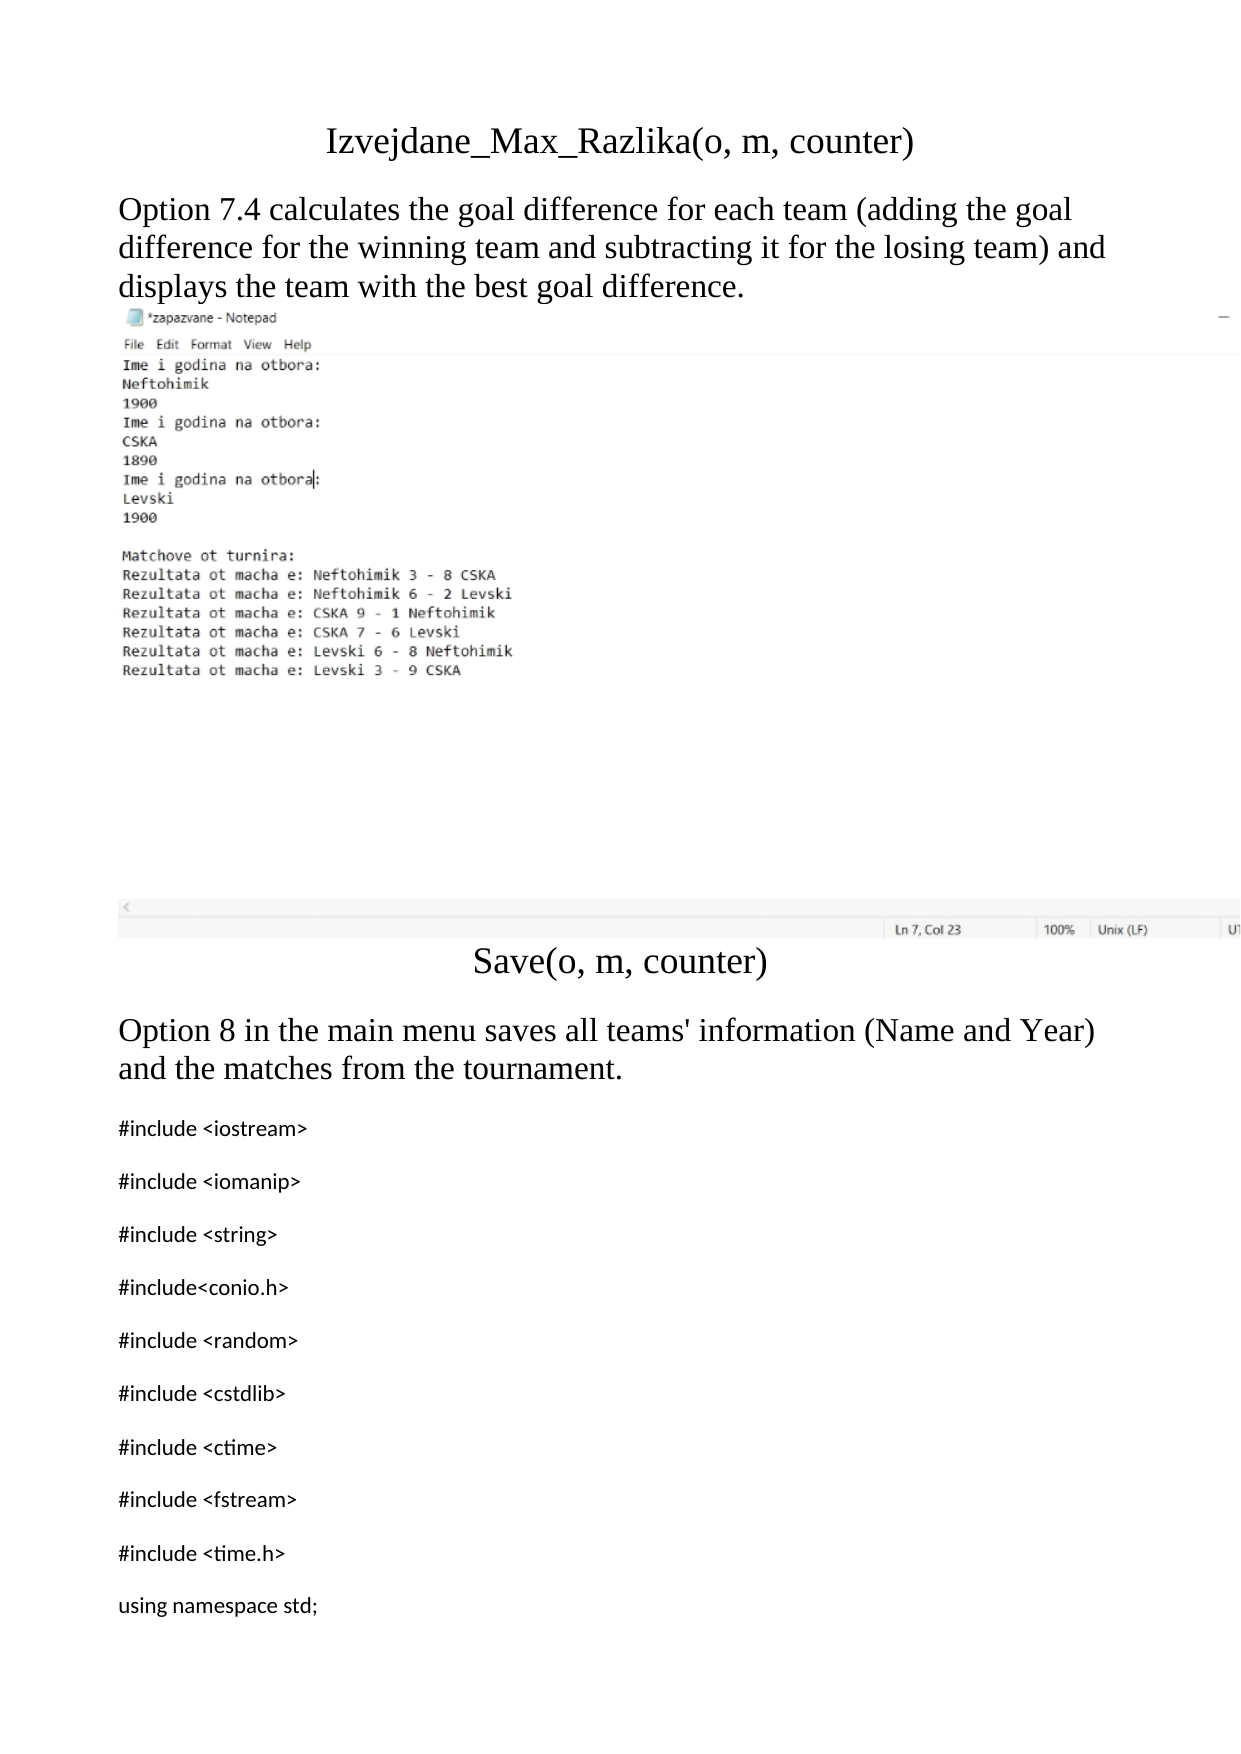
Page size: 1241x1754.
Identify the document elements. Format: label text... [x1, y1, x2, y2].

text #include<conio.h> [118, 1273, 1122, 1302]
text Save(o, m, counter) [118, 939, 1122, 982]
text using namespace std; [118, 1592, 1122, 1620]
text Izvejdane_Max_Razlika(o, m, counter) [118, 118, 1122, 161]
text #include <iostream> [118, 1114, 1122, 1142]
text #include <time.h> [118, 1539, 1122, 1567]
text #include <iomanip> [118, 1167, 1122, 1196]
text #include <random> [118, 1327, 1122, 1354]
text Option 8 in the main menu saves all teams' information (Name and Year) and the matches from the tournament. [118, 1010, 1122, 1114]
text #include <ctime> [118, 1433, 1122, 1461]
text #include <string> [118, 1221, 1122, 1248]
text #include <fstream> [118, 1486, 1122, 1514]
text Option 7.4 calculates the goal difference for each team (adding the goal difference for the winning team and subtracting it for the losing team) and displays the team with the best goal difference. [118, 189, 1122, 304]
text #include <cstdlib> [118, 1379, 1122, 1408]
